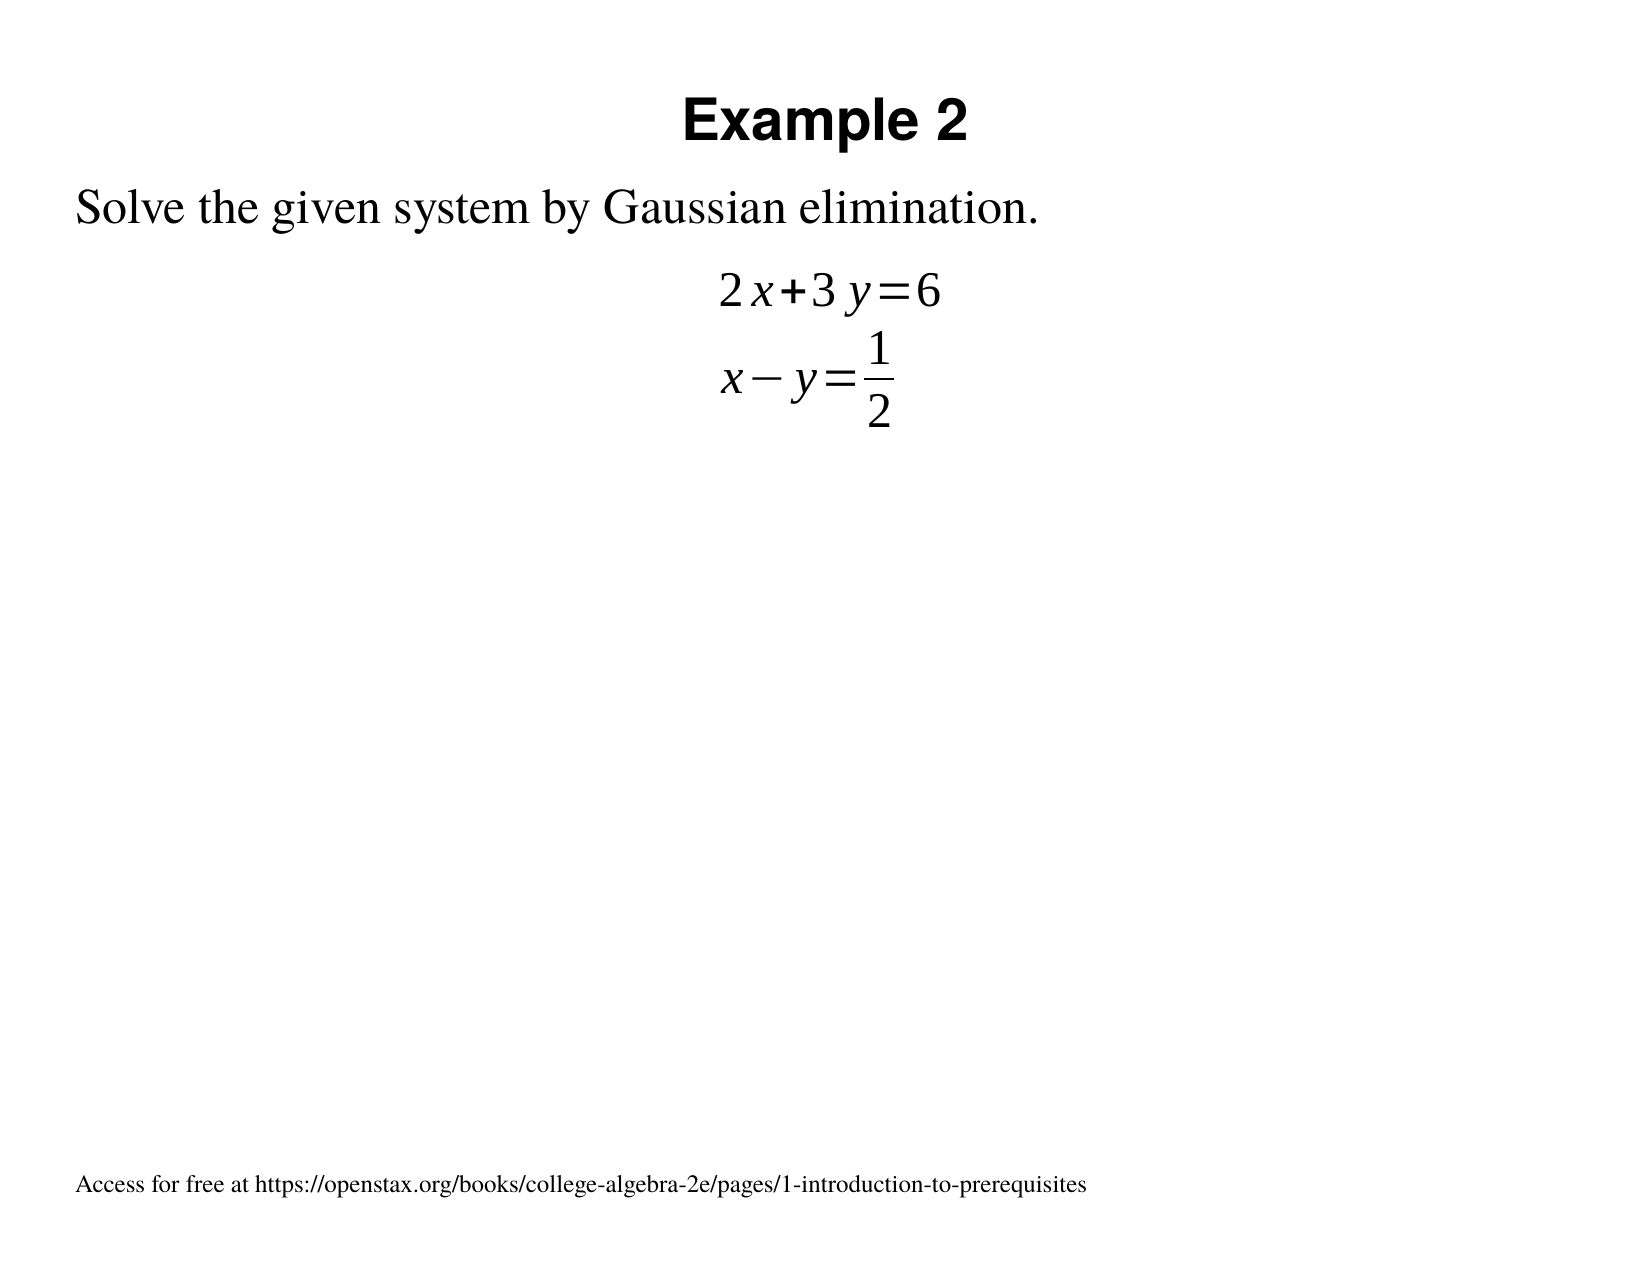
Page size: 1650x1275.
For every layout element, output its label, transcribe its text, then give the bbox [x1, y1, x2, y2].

text Solve the given system by Gaussian elimination. [75, 171, 1575, 237]
title Example 2 [75, 75, 1575, 158]
